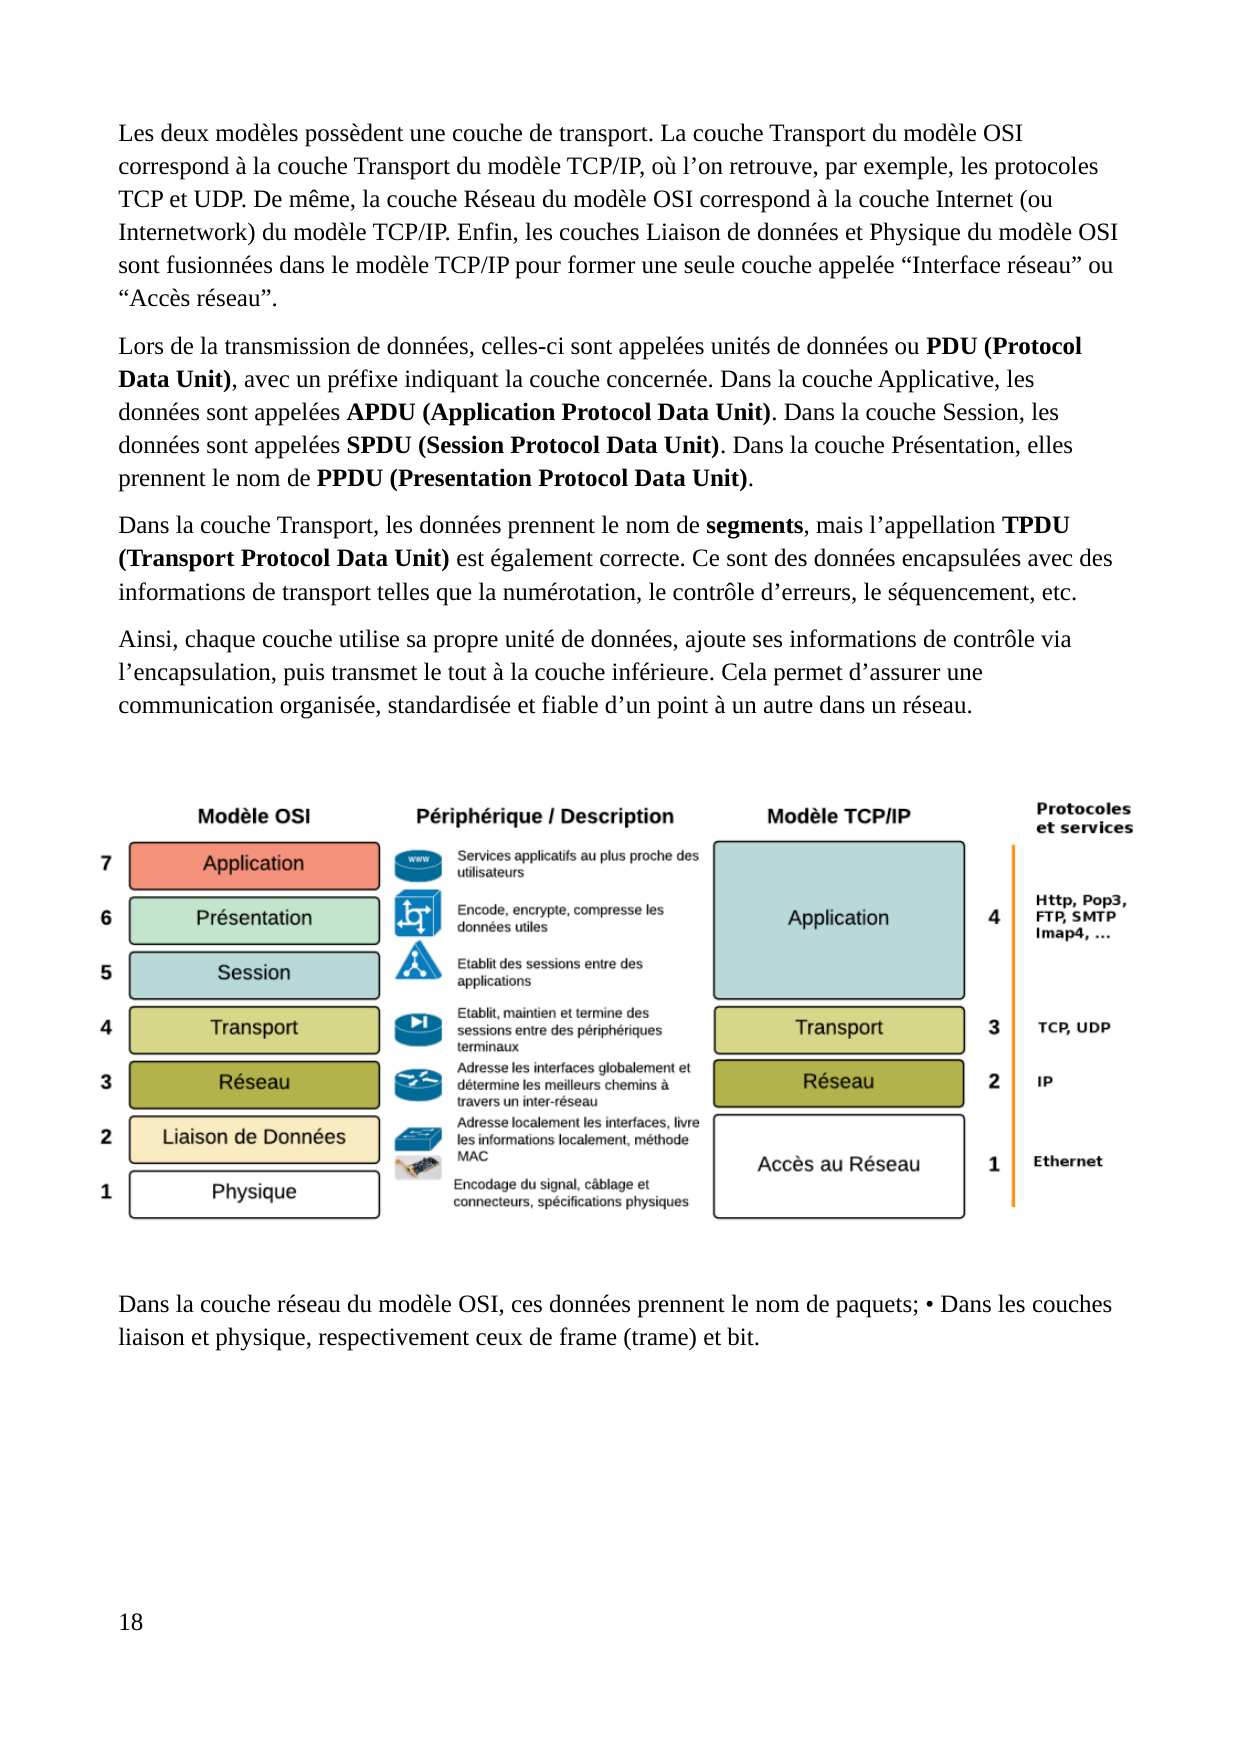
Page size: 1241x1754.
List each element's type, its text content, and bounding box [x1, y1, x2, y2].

picture [41, 769, 1164, 1237]
text Les deux modèles possèdent une couche de transport. La couche Transport du modèle OSI correspond à la couche Transport du modèle TCP/IP, où l’on retrouve, par exemple, les protocoles TCP et UDP. De même, la couche Réseau du modèle OSI correspond à la couche Internet (ou Internetwork) du modèle TCP/IP. Enfin, les couches Liaison de données et Physique du modèle OSI sont fusionnées dans le modèle TCP/IP pour former une seule couche appelée “Interface réseau” ou “Accès réseau”. [118, 118, 1122, 312]
text Ainsi, chaque couche utilise sa propre unité de données, ajoute ses informations de contrôle via l’encapsulation, puis transmet le tout à la couche inférieure. Cela permet d’assurer une communication organisée, standardisée et fiable d’un point à un autre dans un réseau. [118, 624, 1122, 719]
text Dans la couche réseau du modèle OSI, ces données prennent le nom de paquets; • Dans les couches liaison et physique, respectivement ceux de frame (trame) et bit. [118, 1289, 1122, 1351]
text Lors de la transmission de données, celles-ci sont appelées unités de données ou PDU (Protocol Data Unit), avec un préfixe indiquant la couche concernée. Dans la couche Applicative, les données sont appelées APDU (Application Protocol Data Unit). Dans la couche Session, les données sont appelées SPDU (Session Protocol Data Unit). Dans la couche Présentation, elles prennent le nom de PPDU (Presentation Protocol Data Unit). [118, 331, 1122, 492]
text Dans la couche Transport, les données prennent le nom de segments, mais l’appellation TPDU (Transport Protocol Data Unit) est également correcte. Ce sont des données encapsulées avec des informations de transport telles que la numérotation, le contrôle d’erreurs, le séquencement, etc. [118, 511, 1122, 605]
